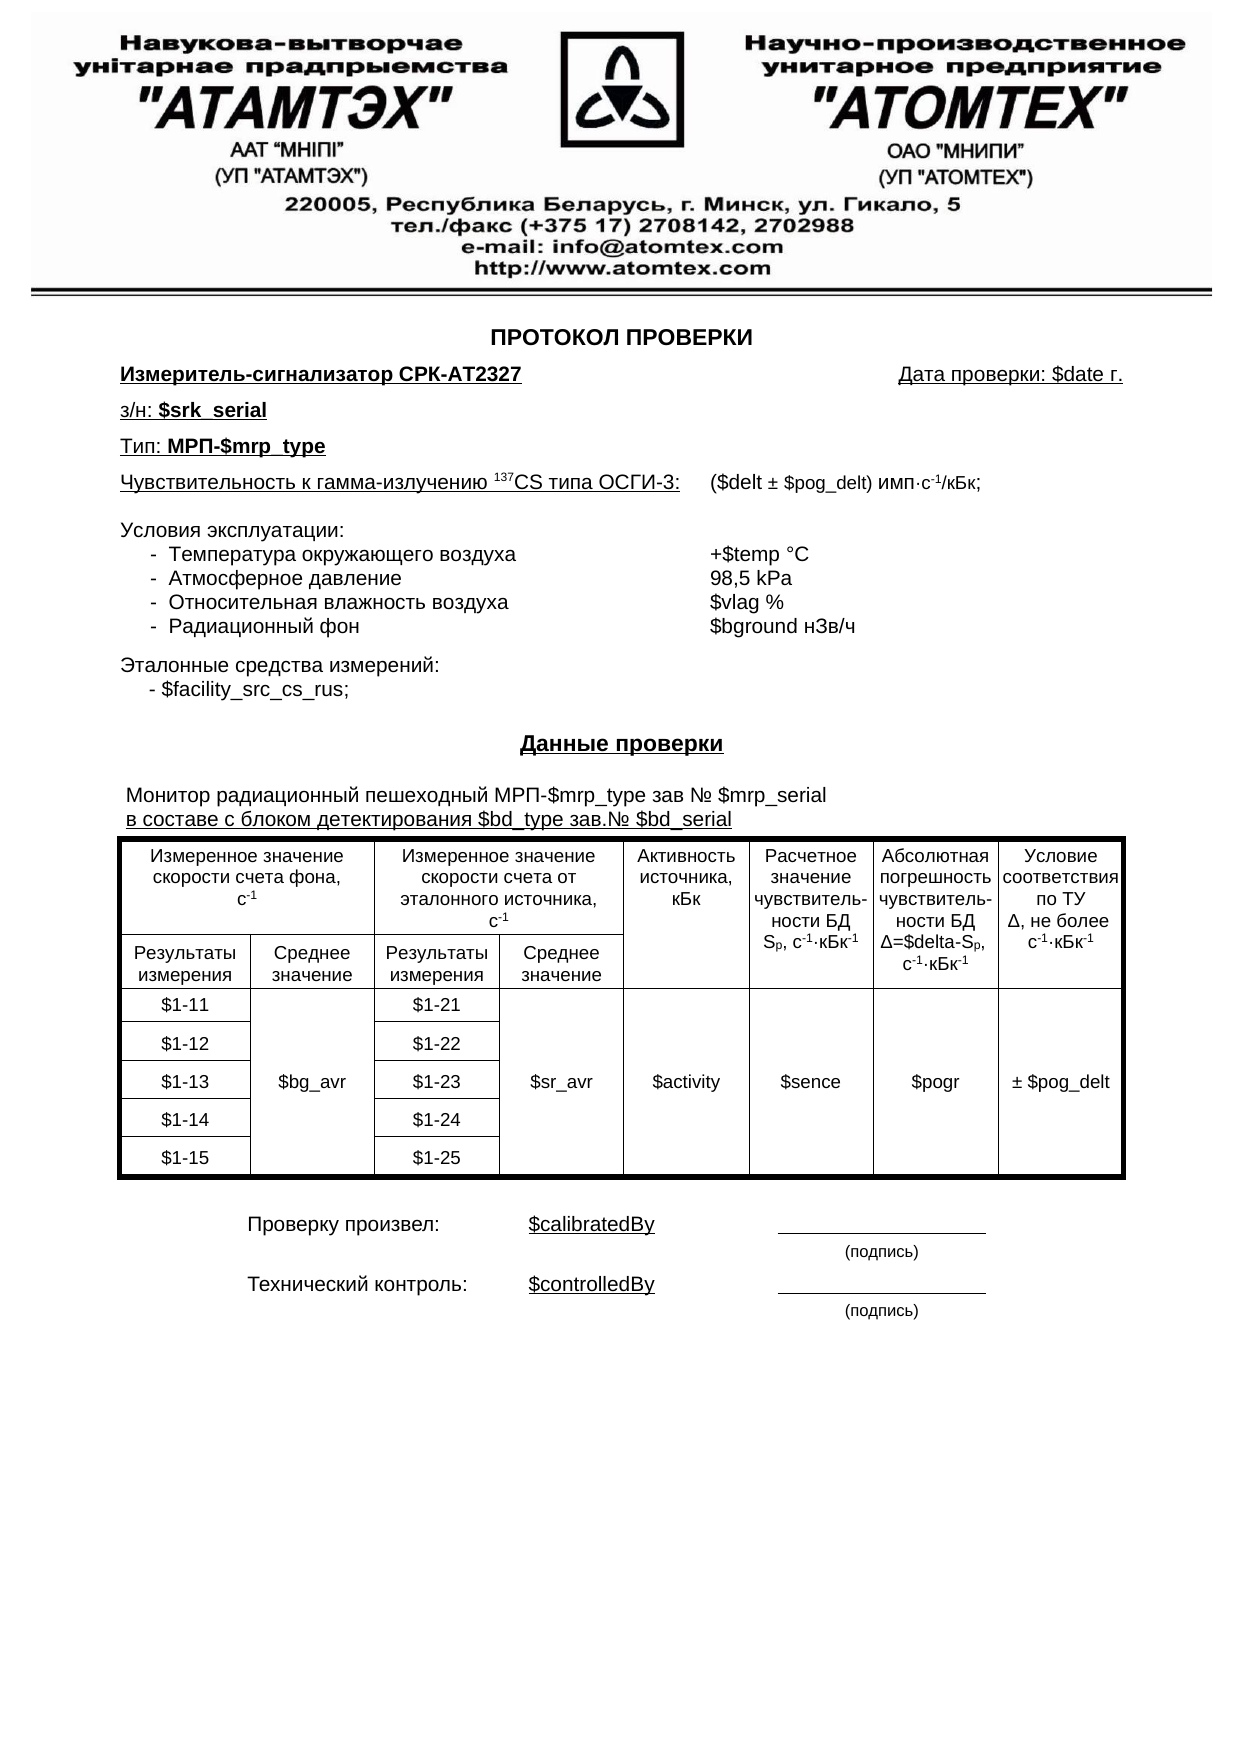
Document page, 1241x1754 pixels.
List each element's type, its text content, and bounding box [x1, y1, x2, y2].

table_header $calibratedBy [523, 1206, 761, 1242]
table_cell $1-13 [122, 1061, 250, 1098]
table_cell Измеренное значение скорости счета от эталонного источника, с-1 [375, 842, 623, 934]
table_cell $controlledBy [523, 1266, 761, 1301]
table_cell Результаты измерения [375, 935, 499, 988]
text - Температура окружающего воздуха +$temp °C [150, 542, 1123, 566]
table_cell $sence [750, 989, 873, 1174]
table_header Монитор радиационный пешеходный МРП-$mrp_type зав № $mrp_serial в составе с блоком детектирования $bd_type зав.№ $bd_serial [120, 777, 1123, 836]
table_cell $1-24 [375, 1099, 499, 1136]
text - $facility_src_cs_rus; [120, 676, 1123, 700]
table_cell [523, 1242, 761, 1266]
text Условия эксплуатации: [120, 518, 1123, 542]
text - Атмосферное давление 98,5 kPa [150, 566, 1123, 589]
table_cell $pogr [874, 989, 998, 1174]
text з/н: $srk_serial [120, 398, 1123, 422]
text Данные проверки [120, 730, 1123, 757]
table_cell $1-25 [375, 1137, 499, 1174]
table_cell $sr_avr [500, 989, 623, 1174]
table_header Проверку произвел: [241, 1206, 522, 1242]
table_cell (подпись) [761, 1242, 1002, 1266]
text ПРОТОКОЛ ПРОВЕРКИ [120, 323, 1123, 350]
table_cell $1-12 [122, 1022, 250, 1060]
table_cell Условие соответствия по ТУ Δ, не более с-1·кБк-1 [999, 842, 1121, 988]
table_cell [241, 1242, 522, 1266]
text Чувствительность к гамма-излучению 137CS типа ОСГИ-3: ($delt ± $pog_delt) имп·с-1/кБк; [120, 470, 1123, 494]
table_cell $1-23 [375, 1061, 499, 1098]
text - Относительная влажность воздуха $vlag % [150, 589, 1123, 613]
table_cell [761, 1266, 1002, 1301]
table_cell ± $pog_delt [999, 989, 1121, 1174]
table_cell Среднее значение [500, 935, 623, 988]
table_cell $1-22 [375, 1022, 499, 1060]
table_cell Расчетное значение чувствитель-ности БД Sp, с-1·кБк-1 [750, 842, 873, 988]
text - Радиационный фон $bground нЗв/ч [150, 613, 1123, 637]
table_cell Абсолютная погрешность чувствитель-ности БД Δ=$delta-Sp, с-1·кБк-1 [874, 842, 998, 988]
table_cell Активность источника, кБк [624, 842, 749, 988]
table_cell Среднее значение [251, 935, 374, 988]
table_cell Результаты измерения [122, 935, 250, 988]
table_cell $1-21 [375, 989, 499, 1021]
text Измеритель-сигнализатор СРК-АТ2327 Дата проверки: $date г. [120, 362, 1123, 386]
table_cell Технический контроль: [241, 1266, 522, 1301]
table_header [761, 1206, 1002, 1242]
table_cell (подпись) [761, 1301, 1002, 1325]
table_cell Измеренное значение скорости счета фона, с-1 [122, 842, 374, 934]
table_cell [523, 1301, 761, 1325]
text Эталонные средства измерений: [120, 652, 1123, 676]
table_cell $1-11 [122, 989, 250, 1021]
table_cell $1-15 [122, 1137, 250, 1174]
picture [30, 12, 1213, 298]
table_cell $bg_avr [251, 989, 374, 1174]
text Тип: МРП-$mrp_type [120, 434, 1123, 458]
table_cell $activity [624, 989, 749, 1174]
table_cell $1-14 [122, 1099, 250, 1136]
table_cell [241, 1301, 522, 1325]
